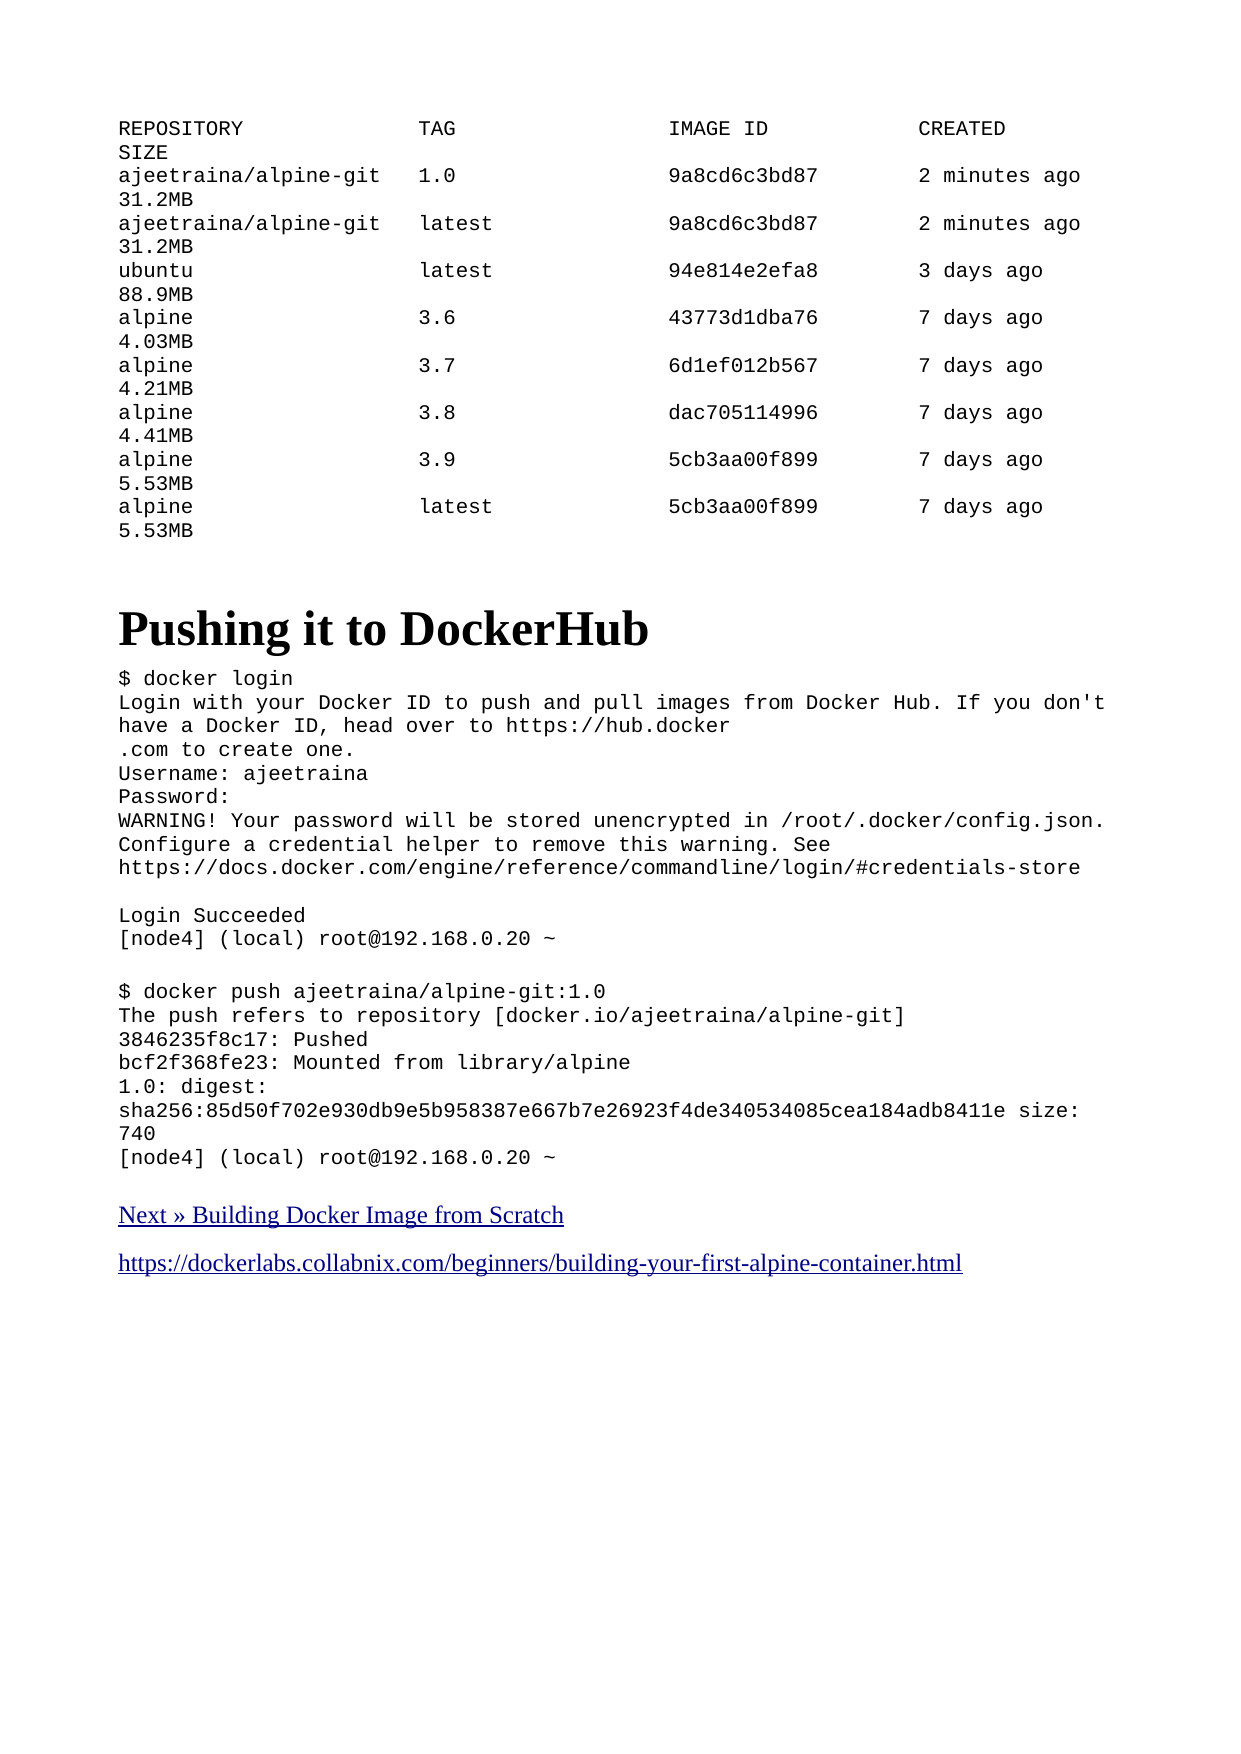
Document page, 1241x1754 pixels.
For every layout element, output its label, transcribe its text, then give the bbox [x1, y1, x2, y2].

text Next » Building Docker Image from Scratch [118, 1200, 1122, 1229]
text ajeetraina/alpine-git latest 9a8cd6c3bd87 2 minutes ago 31.2MB [118, 213, 1122, 260]
text Username: ajeetraina [118, 763, 1122, 786]
text [node4] (local) root@192.168.0.20 ~ [118, 1147, 1122, 1171]
text Login Succeeded [118, 905, 1122, 928]
text alpine 3.9 5cb3aa00f899 7 days ago 5.53MB [118, 449, 1122, 496]
text alpine latest 5cb3aa00f899 7 days ago 5.53MB [118, 496, 1122, 544]
text [node4] (local) root@192.168.0.20 ~ [118, 928, 1122, 952]
text bcf2f368fe23: Mounted from library/alpine [118, 1052, 1122, 1076]
text Password: [118, 786, 1122, 810]
text alpine 3.6 43773d1dba76 7 days ago 4.03MB [118, 307, 1122, 354]
text WARNING! Your password will be stored unencrypted in /root/.docker/config.json. [118, 810, 1122, 834]
text REPOSITORY TAG IMAGE ID CREATED SIZE [118, 118, 1122, 165]
text .com to create one. [118, 739, 1122, 763]
text 3846235f8c17: Pushed [118, 1029, 1122, 1052]
text https://docs.docker.com/engine/reference/commandline/login/#credentials-store [118, 857, 1122, 881]
text ubuntu latest 94e814e2efa8 3 days ago 88.9MB [118, 260, 1122, 307]
text $ docker push ajeetraina/alpine-git:1.0 [118, 981, 1122, 1005]
text Login with your Docker ID to push and pull images from Docker Hub. If you don't have a Docker ID, head over to https://hub.docker [118, 692, 1122, 739]
text 1.0: digest: sha256:85d50f702e930db9e5b958387e667b7e26923f4de340534085cea184adb8411e size: 740 [118, 1076, 1122, 1147]
text https://dockerlabs.collabnix.com/beginners/building-your-first-alpine-container.html [118, 1248, 1122, 1276]
text The push refers to repository [docker.io/ajeetraina/alpine-git] [118, 1005, 1122, 1029]
text $ docker login [118, 668, 1122, 692]
text alpine 3.7 6d1ef012b567 7 days ago 4.21MB [118, 354, 1122, 402]
text ajeetraina/alpine-git 1.0 9a8cd6c3bd87 2 minutes ago 31.2MB [118, 165, 1122, 213]
text Configure a credential helper to remove this warning. See [118, 834, 1122, 857]
text alpine 3.8 dac705114996 7 days ago 4.41MB [118, 402, 1122, 449]
subtitle Pushing it to DockerHub [118, 598, 1122, 656]
